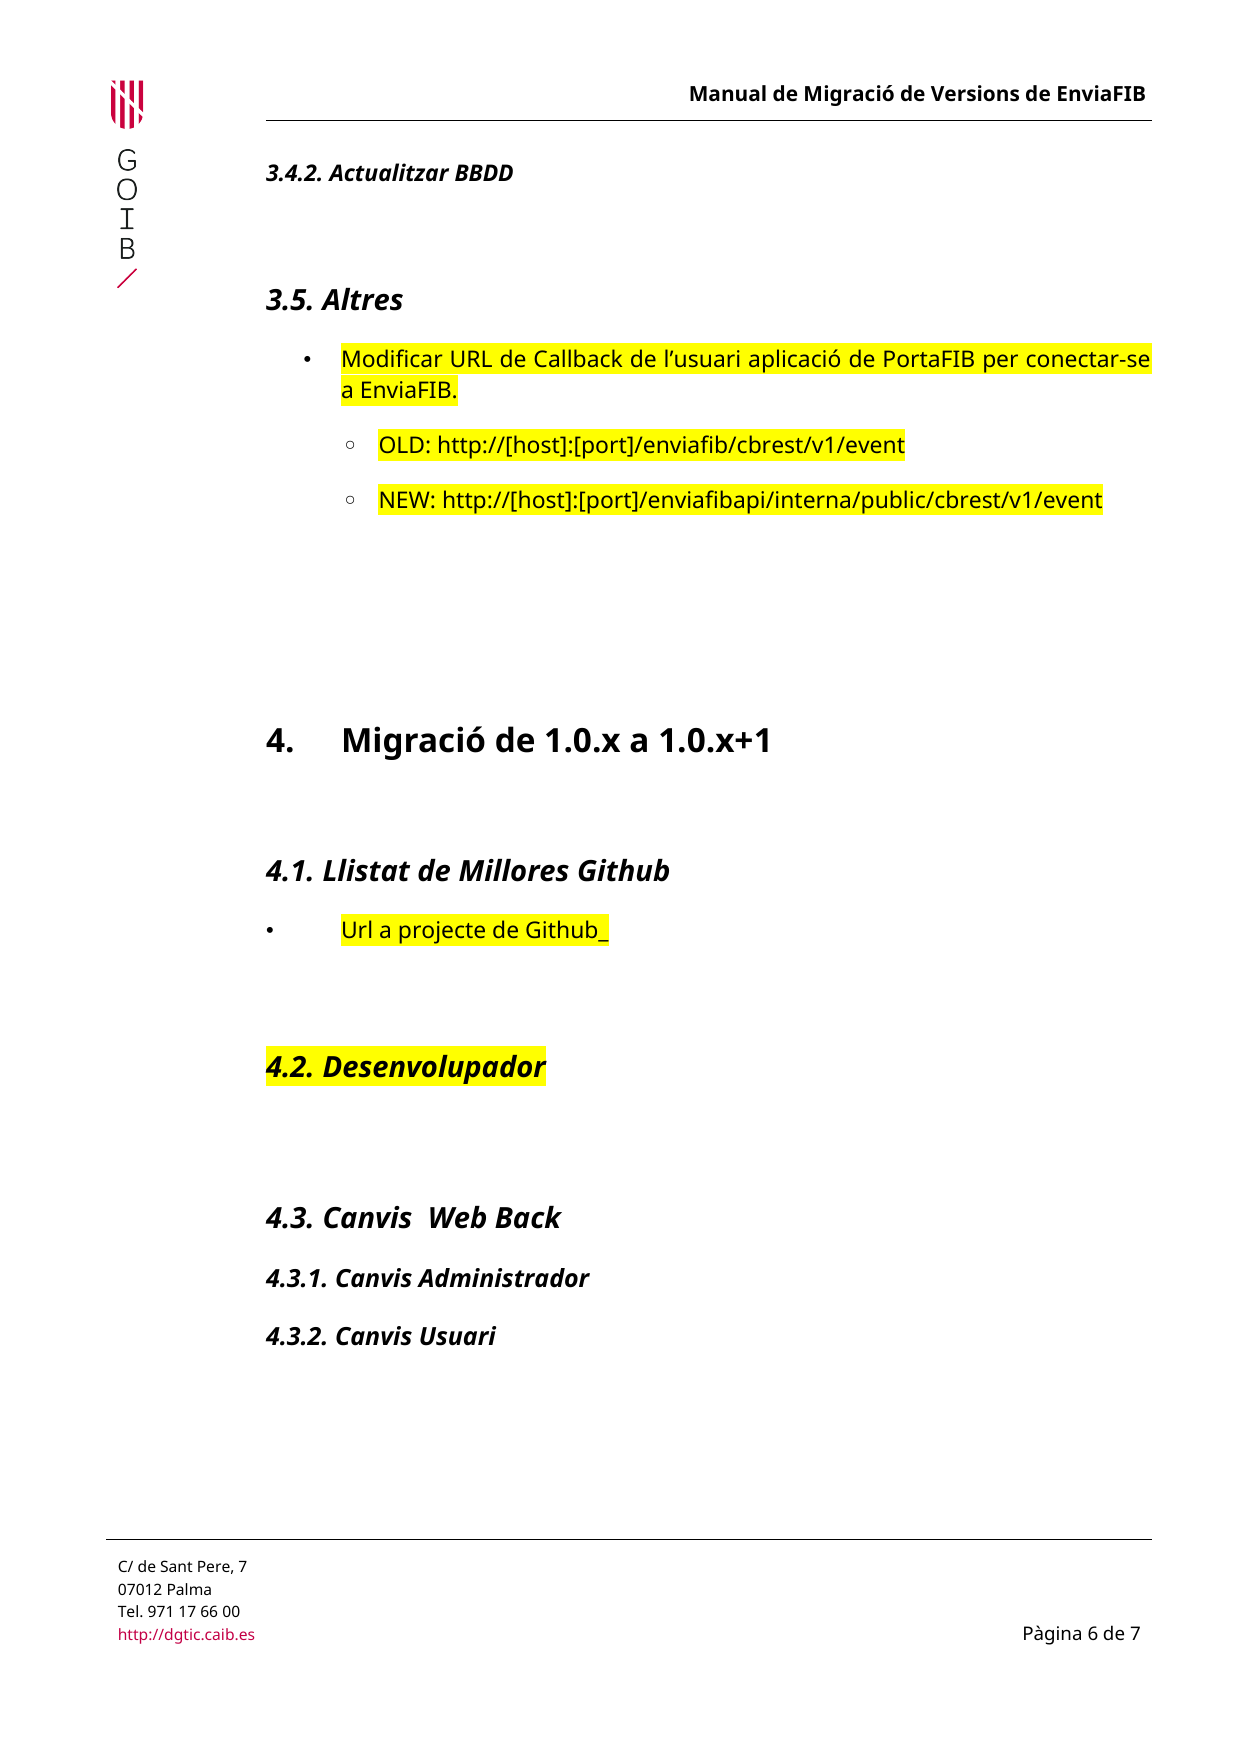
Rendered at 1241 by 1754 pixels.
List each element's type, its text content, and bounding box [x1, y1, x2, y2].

subtitle Canvis Administrador [266, 1261, 1152, 1295]
picture [82, 57, 172, 319]
subtitle Desenvolupador [266, 1046, 1152, 1086]
list Modificar URL de Callback de l’usuari aplicació de PortaFIB per conectar-se a EnviaFIB. [303, 343, 1152, 406]
list NEW: http://[host]:[port]/enviafibapi/interna/public/cbrest/v1/event [341, 484, 1152, 515]
subtitle Migració de 1.0.x a 1.0.x+1 [266, 716, 1152, 762]
subtitle Canvis Usuari [266, 1319, 1152, 1353]
subtitle Actualitzar BBDD [266, 156, 1152, 188]
list Url a projecte de Github_ [266, 914, 1152, 946]
list OLD: http://[host]:[port]/enviafib/cbrest/v1/event [341, 429, 1152, 461]
subtitle Canvis Web Back [266, 1197, 1152, 1237]
subtitle Llistat de Millores Github [266, 850, 1152, 890]
subtitle Altres [266, 279, 1152, 319]
